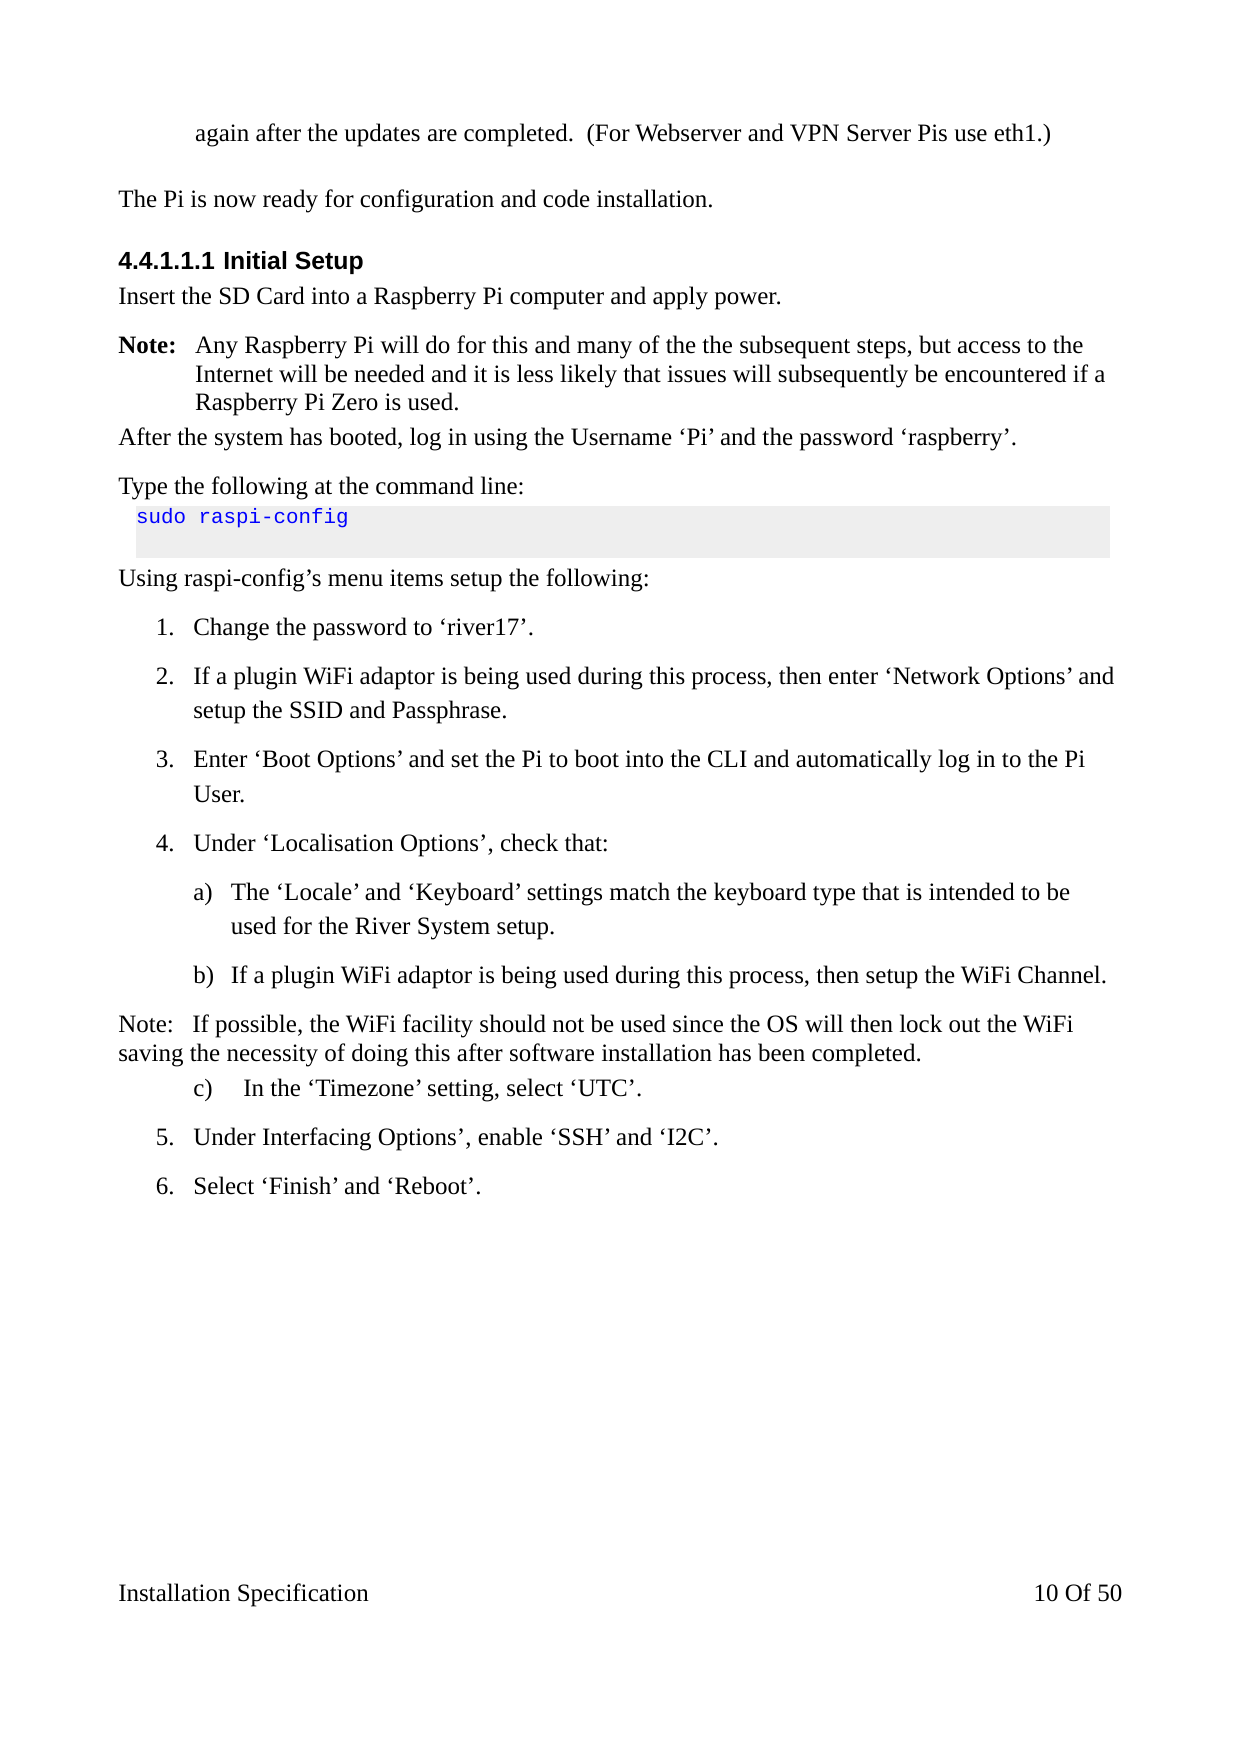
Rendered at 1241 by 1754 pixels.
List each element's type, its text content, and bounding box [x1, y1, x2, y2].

text The Pi is now ready for configuration and code installation. [118, 184, 1122, 213]
text Note: Any Raspberry Pi will do for this and many of the the subsequent steps, but access to the Internet will be needed and it is less likely that issues will subsequently be encountered if a Raspberry Pi Zero is used. [118, 330, 1122, 416]
text sudo raspi-config [136, 506, 1110, 529]
list The ‘Locale’ and ‘Keyboard’ settings match the keyboard type that is intended to be used for the River System setup. [193, 877, 1122, 940]
list If a plugin WiFi adaptor is being used during this process, then setup the WiFi Channel. [193, 960, 1122, 989]
subtitle Initial Setup [118, 246, 1122, 275]
list In the ‘Timezone’ setting, select ‘UTC’. [193, 1073, 1122, 1102]
list Under Interfacing Options’, enable ‘SSH’ and ‘I2C’. [156, 1122, 1122, 1151]
text After the system has booted, log in using the Username ‘Pi’ and the password ‘raspberry’. [118, 422, 1122, 451]
text Insert the SD Card into a Raspberry Pi computer and apply power. [118, 281, 1122, 310]
list Under ‘Localisation Options’, check that: [156, 828, 1122, 857]
text again after the updates are completed. (For Webserver and VPN Server Pis use eth1.) [118, 118, 1122, 147]
text Using raspi-config’s menu items setup the following: [118, 563, 1122, 591]
list Change the password to ‘river17’. [156, 612, 1122, 640]
list Enter ‘Boot Options’ and set the Pi to boot into the CLI and automatically log in to the Pi User. [156, 744, 1122, 807]
list Select ‘Finish’ and ‘Reboot’. [156, 1171, 1122, 1200]
text Type the following at the command line: [118, 471, 1122, 500]
list Note: If possible, the WiFi facility should not be used since the OS will then lock out the WiFi saving the necessity of doing this after software installation has been completed. [118, 1009, 1122, 1067]
list If a plugin WiFi adaptor is being used during this process, then enter ‘Network Options’ and setup the SSID and Passphrase. [156, 661, 1122, 724]
